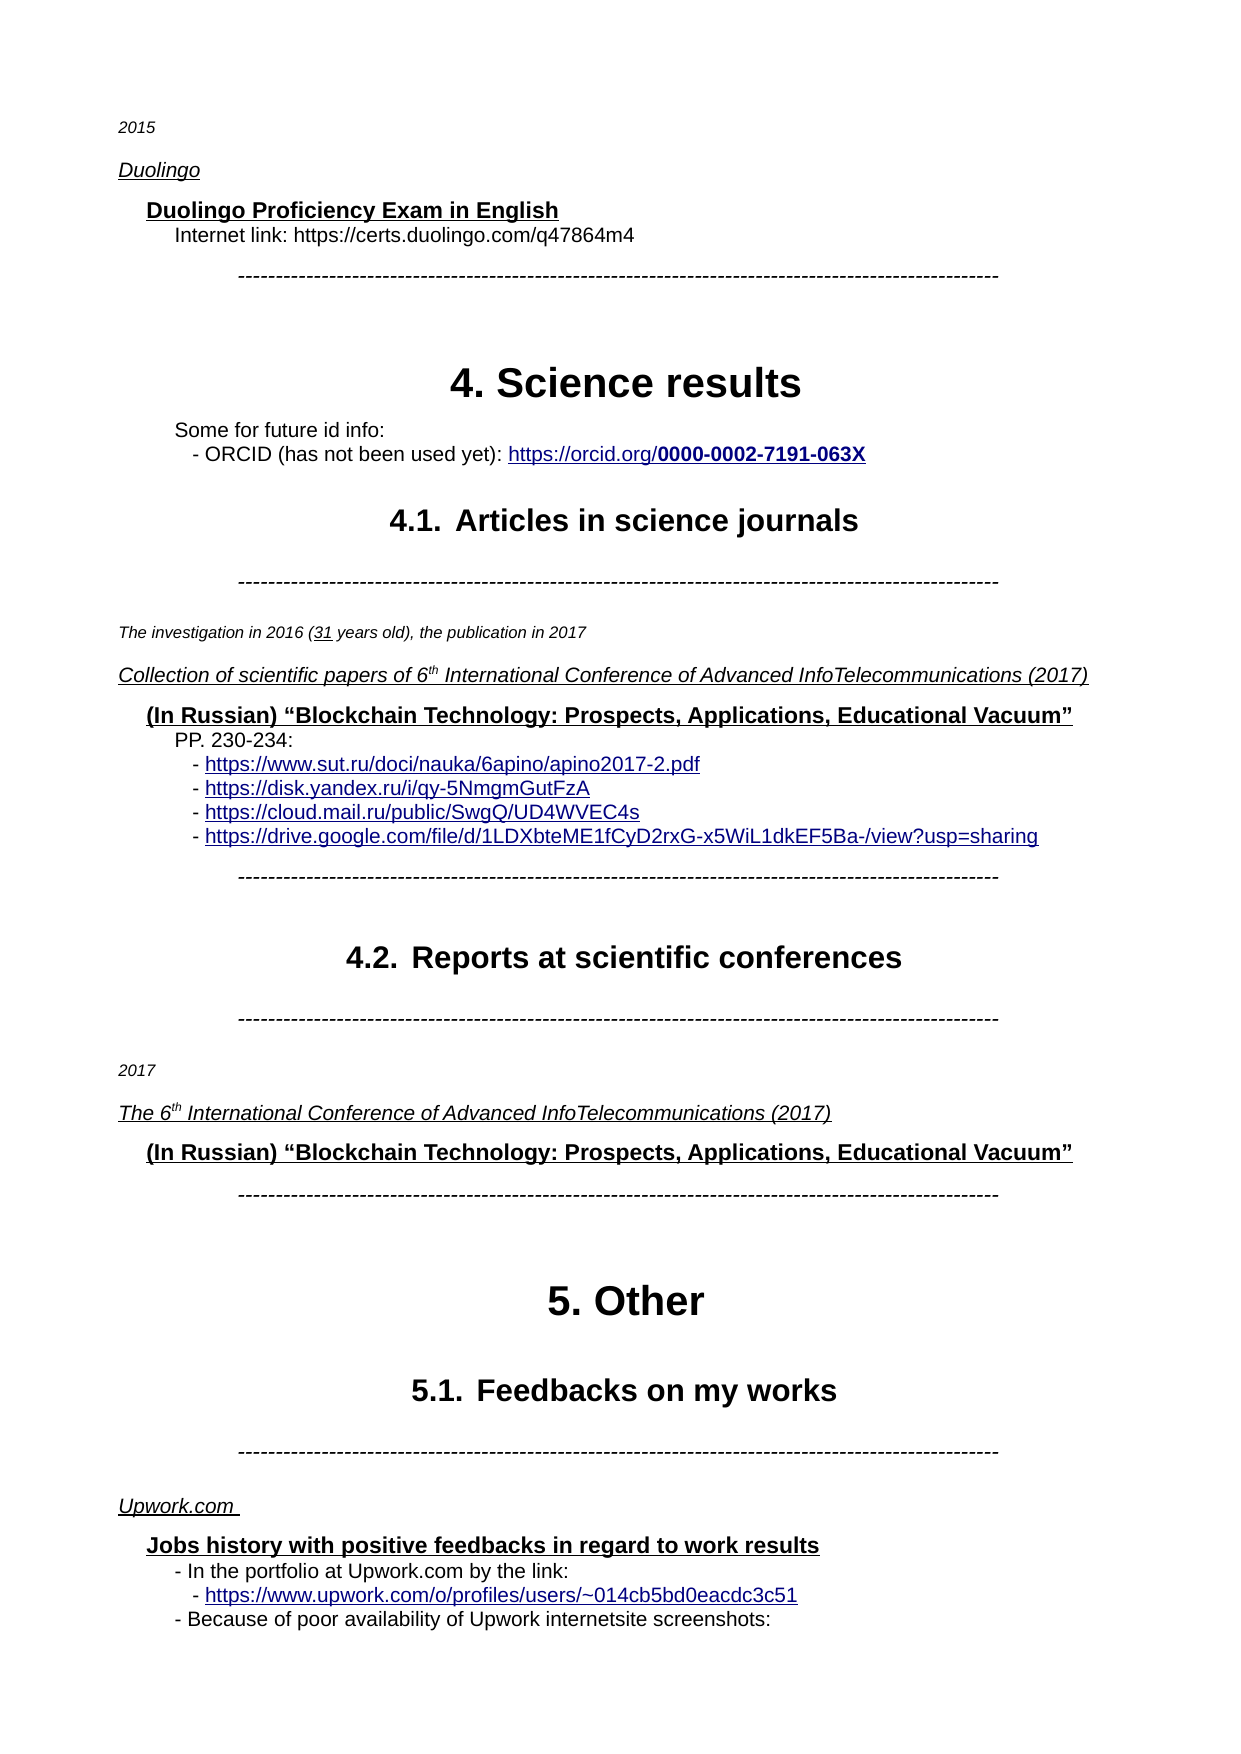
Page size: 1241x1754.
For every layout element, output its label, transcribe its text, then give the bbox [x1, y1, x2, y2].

text ---------------------------------------------------------------------------------------------------- [118, 1438, 1122, 1464]
text - Because of poor availability of Upwork internetsite screenshots: [118, 1607, 1122, 1631]
text ---------------------------------------------------------------------------------------------------- [118, 1005, 1122, 1032]
text ---------------------------------------------------------------------------------------------------- [118, 262, 1122, 289]
text PP. 230-234: [118, 728, 1122, 752]
text ---------------------------------------------------------------------------------------------------- [118, 863, 1122, 889]
text - https://drive.google.com/file/d/1LDXbteME1fCyD2rxG-x5WiL1dkEF5Ba-/view?usp=sharing [118, 824, 1122, 848]
subtitle Feedbacks on my works [118, 1372, 1122, 1408]
subtitle Reports at scientific conferences [118, 939, 1122, 975]
text The 6th International Conference of Advanced InfoTelecommunications (2017) [118, 1100, 1122, 1124]
text The investigation in 2016 (31 years old), the publication in 2017 [118, 623, 1122, 642]
title (In Russian) “Blockchain Technology: Prospects, Applications, Educational Vacuum” [118, 702, 1122, 728]
text - https://www.upwork.com/o/profiles/users/~014cb5bd0eacdc3c51 [118, 1583, 1122, 1607]
text - https://disk.yandex.ru/i/qy-5NmgmGutFzA [118, 776, 1122, 800]
title Jobs history with positive feedbacks in regard to work results [118, 1532, 1122, 1559]
text ---------------------------------------------------------------------------------------------------- [118, 568, 1122, 594]
text ---------------------------------------------------------------------------------------------------- [118, 1181, 1122, 1207]
subtitle Other [118, 1276, 1122, 1324]
title Duolingo Proficiency Exam in English [118, 197, 1122, 223]
text - ORCID (has not been used yet): https://orcid.org/0000-0002-7191-063X [118, 442, 1122, 466]
text Collection of scientific papers of 6th International Conference of Advanced InfoTelecommunications (2017) [118, 663, 1122, 687]
text Duolingo [118, 158, 1122, 182]
text - https://cloud.mail.ru/public/SwgQ/UD4WVEC4s [118, 800, 1122, 824]
text - In the portfolio at Upwork.com by the link: [118, 1559, 1122, 1583]
subtitle Articles in science journals [118, 502, 1122, 538]
text Upwork.com [118, 1493, 1122, 1517]
subtitle Science results [118, 358, 1122, 406]
text Internet link: https://certs.duolingo.com/q47864m4 [118, 223, 1122, 247]
text - https://www.sut.ru/doci/nauka/6apino/apino2017-2.pdf [118, 752, 1122, 776]
text 2015 [118, 118, 1122, 137]
text Some for future id info: [118, 418, 1122, 442]
text 2017 [118, 1060, 1122, 1079]
title (In Russian) “Blockchain Technology: Prospects, Applications, Educational Vacuum” [118, 1139, 1122, 1166]
